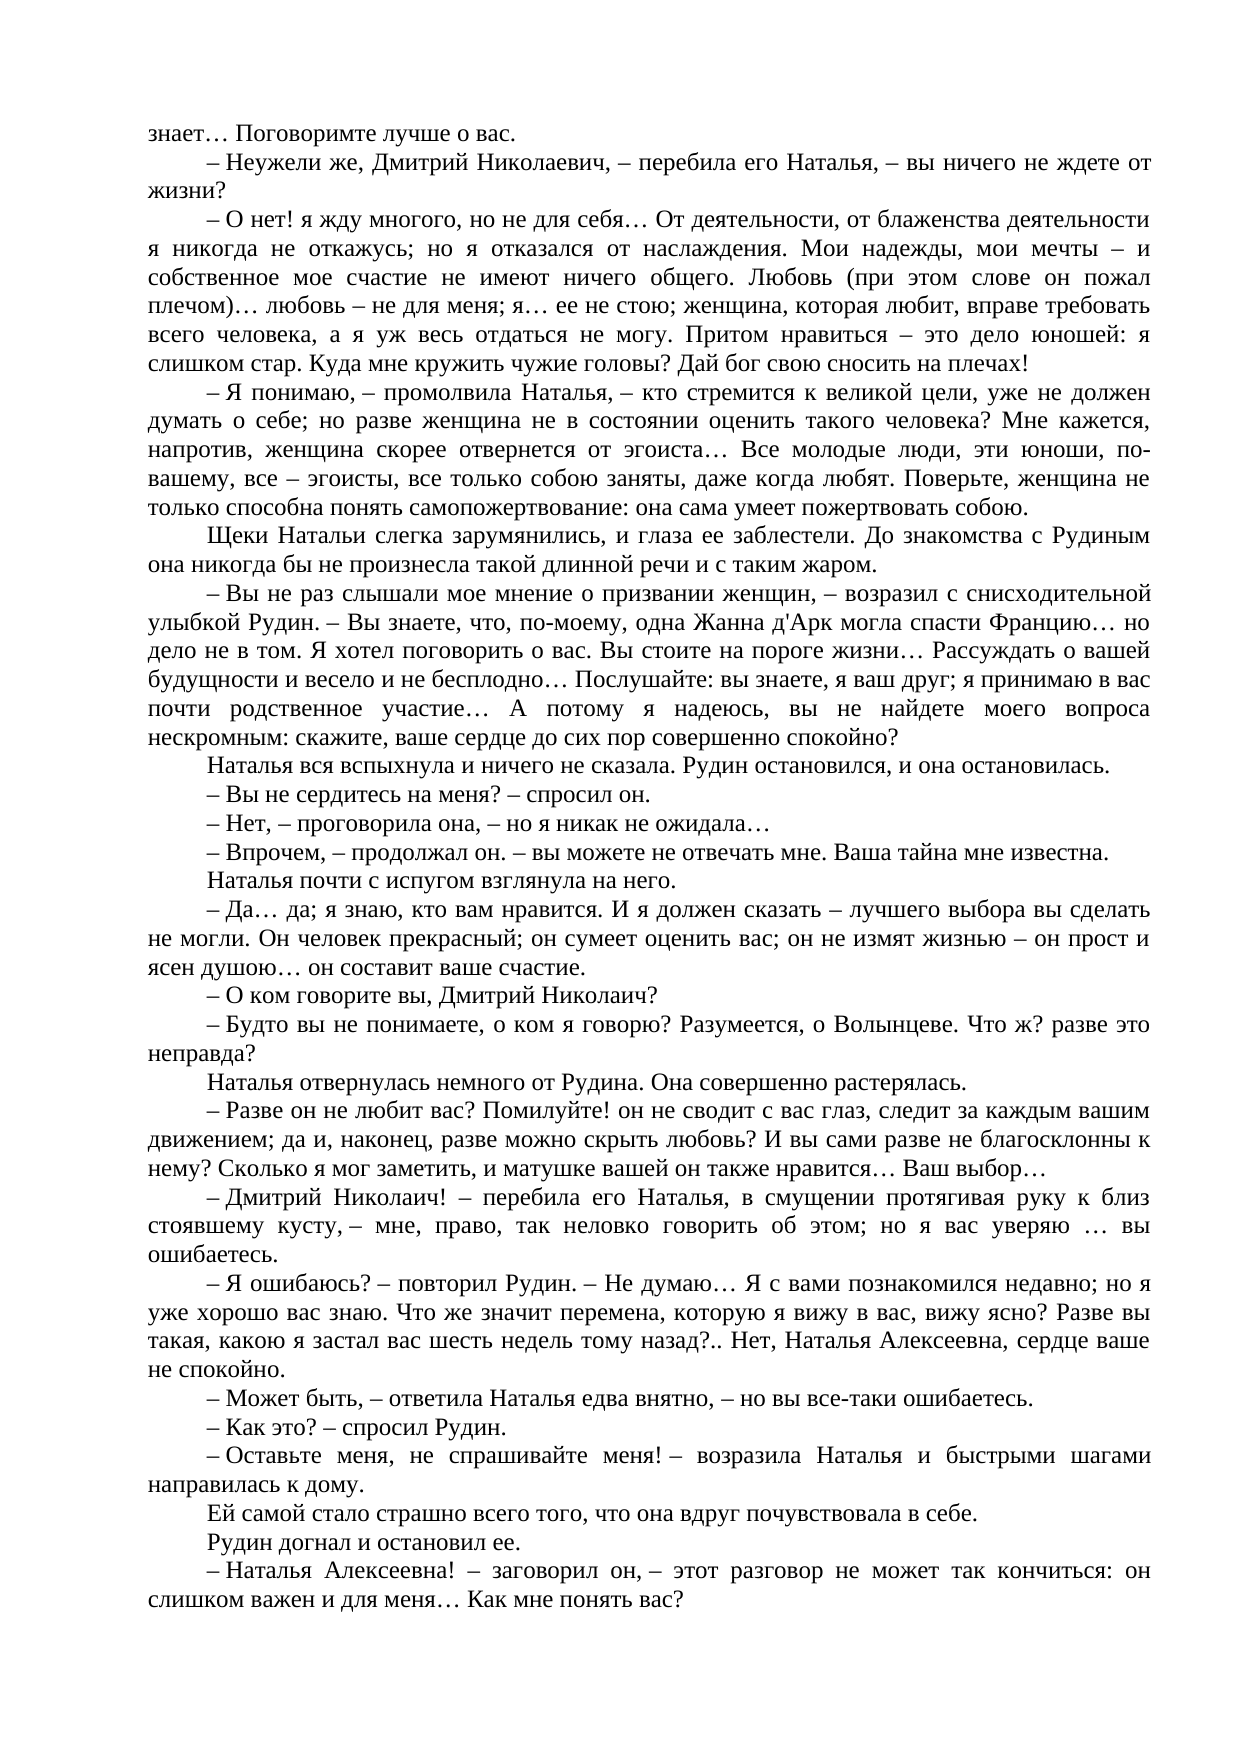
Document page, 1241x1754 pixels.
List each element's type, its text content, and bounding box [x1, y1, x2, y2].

text – Разве он не любит вас? Помилуйте! он не сводит с вас глаз, следит за каждым вашим движением; да и, наконец, разве можно скрыть любовь? И вы сами разве не благосклонны к нему? Сколько я мог заметить, и матушке вашей он также нравится… Ваш выбор… [148, 1096, 1152, 1182]
text Ей самой стало страшно всего того, что она вдруг почувствовала в себе. [148, 1498, 1152, 1527]
text Наталья вся вспыхнула и ничего не сказала. Рудин остановился, и она остановилась. [148, 751, 1152, 779]
text – Нет, – проговорила она, – но я никак не ожидала… [148, 808, 1152, 837]
text – Наталья Алексеевна! – заговорил он, – этот разговор не может так кончиться: он слишком важен и для меня… Как мне понять вас? [148, 1556, 1152, 1613]
text – Может быть, – ответила Наталья едва внятно, – но вы все-таки ошибаетесь. [148, 1383, 1152, 1412]
text – Дмитрий Николаич! – перебила его Наталья, в смущении протягивая руку к близ стоявшему кусту, – мне, право, так неловко говорить об этом; но я вас уверяю … вы ошибаетесь. [148, 1182, 1152, 1268]
text Щеки Натальи слегка зарумянились, и глаза ее заблестели. До знакомства с Рудиным она никогда бы не произнесла такой длинной речи и с таким жаром. [148, 521, 1152, 578]
text – Как это? – спросил Рудин. [148, 1412, 1152, 1441]
text – О ком говорите вы, Дмитрий Николаич? [148, 981, 1152, 1009]
text Рудин догнал и остановил ее. [148, 1527, 1152, 1556]
text – Неужели же, Дмитрий Николаевич, – перебила его Наталья, – вы ничего не ждете от жизни? [148, 147, 1152, 204]
text – Будто вы не понимаете, о ком я говорю? Разумеется, о Волынцеве. Что ж? разве это неправда? [148, 1009, 1152, 1067]
text – Оставьте меня, не спрашивайте меня! – возразила Наталья и быстрыми шагами направилась к дому. [148, 1441, 1152, 1498]
text – Да… да; я знаю, кто вам нравится. И я должен сказать – лучшего выбора вы сделать не могли. Он человек прекрасный; он сумеет оценить вас; он не измят жизнью – он прост и ясен душою… он составит ваше счастие. [148, 894, 1152, 981]
text – Я ошибаюсь? – повторил Рудин. – Не думаю… Я с вами познакомился недавно; но я уже хорошо вас знаю. Что же значит перемена, которую я вижу в вас, вижу ясно? Разве вы такая, какою я застал вас шесть недель тому назад?.. Нет, Наталья Алексеевна, сердце ваше не спокойно. [148, 1268, 1152, 1383]
text Наталья отвернулась немного от Рудина. Она совершенно растерялась. [148, 1067, 1152, 1096]
text – О нет! я жду многого, но не для себя… От деятельности, от блаженства деятельности я никогда не откажусь; но я отказался от наслаждения. Мои надежды, мои мечты – и собственное мое счастие не имеют ничего общего. Любовь (при этом слове он пожал плечом)… любовь – не для меня; я… ее не стою; женщина, которая любит, вправе требовать всего человека, а я уж весь отдаться не могу. Притом нравиться – это дело юношей: я слишком стар. Куда мне кружить чужие головы? Дай бог свою сносить на плечах! [148, 204, 1152, 377]
text знает… Поговоримте лучше о вас. [148, 118, 1152, 147]
text – Я понимаю, – промолвила Наталья, – кто стремится к великой цели, уже не должен думать о себе; но разве женщина не в состоянии оценить такого человека? Мне кажется, напротив, женщина скорее отвернется от эгоиста… Все молодые люди, эти юноши, по-вашему, все – эгоисты, все только собою заняты, даже когда любят. Поверьте, женщина не только способна понять самопожертвование: она сама умеет пожертвовать собою. [148, 377, 1152, 521]
text – Вы не раз слышали мое мнение о призвании женщин, – возразил с снисходительной улыбкой Рудин. – Вы знаете, что, по-моему, одна Жанна д'Арк могла спасти Францию… но дело не в том. Я хотел поговорить о вас. Вы стоите на пороге жизни… Рассуждать о вашей будущности и весело и не бесплодно… Послушайте: вы знаете, я ваш друг; я принимаю в вас почти родственное участие… А потому я надеюсь, вы не найдете моего вопроса нескромным: скажите, ваше сердце до сих пор совершенно спокойно? [148, 578, 1152, 751]
text Наталья почти с испугом взглянула на него. [148, 866, 1152, 894]
text – Вы не сердитесь на меня? – спросил он. [148, 779, 1152, 808]
text – Впрочем, – продолжал он. – вы можете не отвечать мне. Ваша тайна мне известна. [148, 837, 1152, 866]
